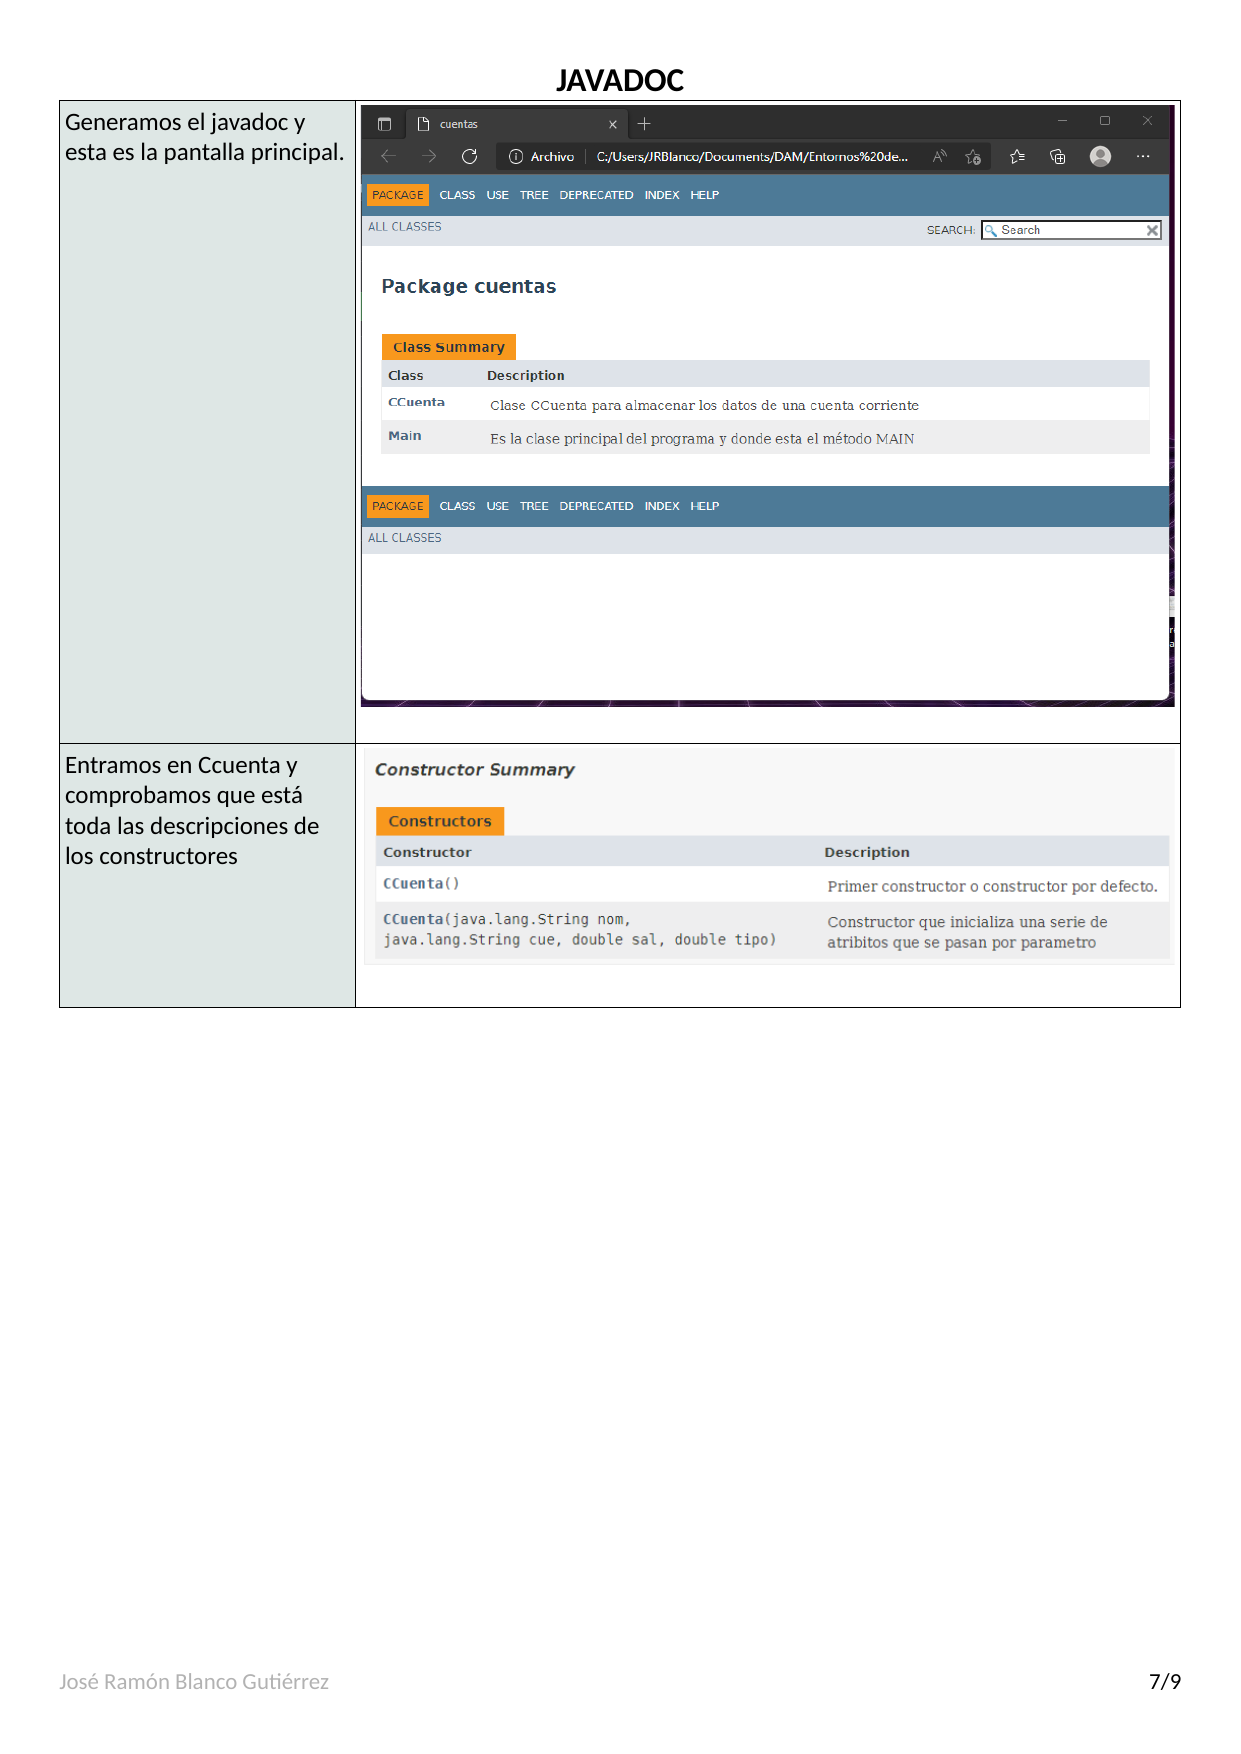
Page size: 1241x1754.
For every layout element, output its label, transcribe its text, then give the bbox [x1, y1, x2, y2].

text JAVADOC [59, 59, 1181, 100]
table_header Generamos el javadoc y esta es la pantalla principal. [60, 101, 355, 743]
table_cell [356, 744, 1180, 1007]
picture [360, 105, 1175, 707]
picture [360, 748, 1175, 971]
table_cell Entramos en Ccuenta y comprobamos que está toda las descripciones de los constructores [60, 744, 355, 1007]
table_header [356, 101, 1180, 743]
